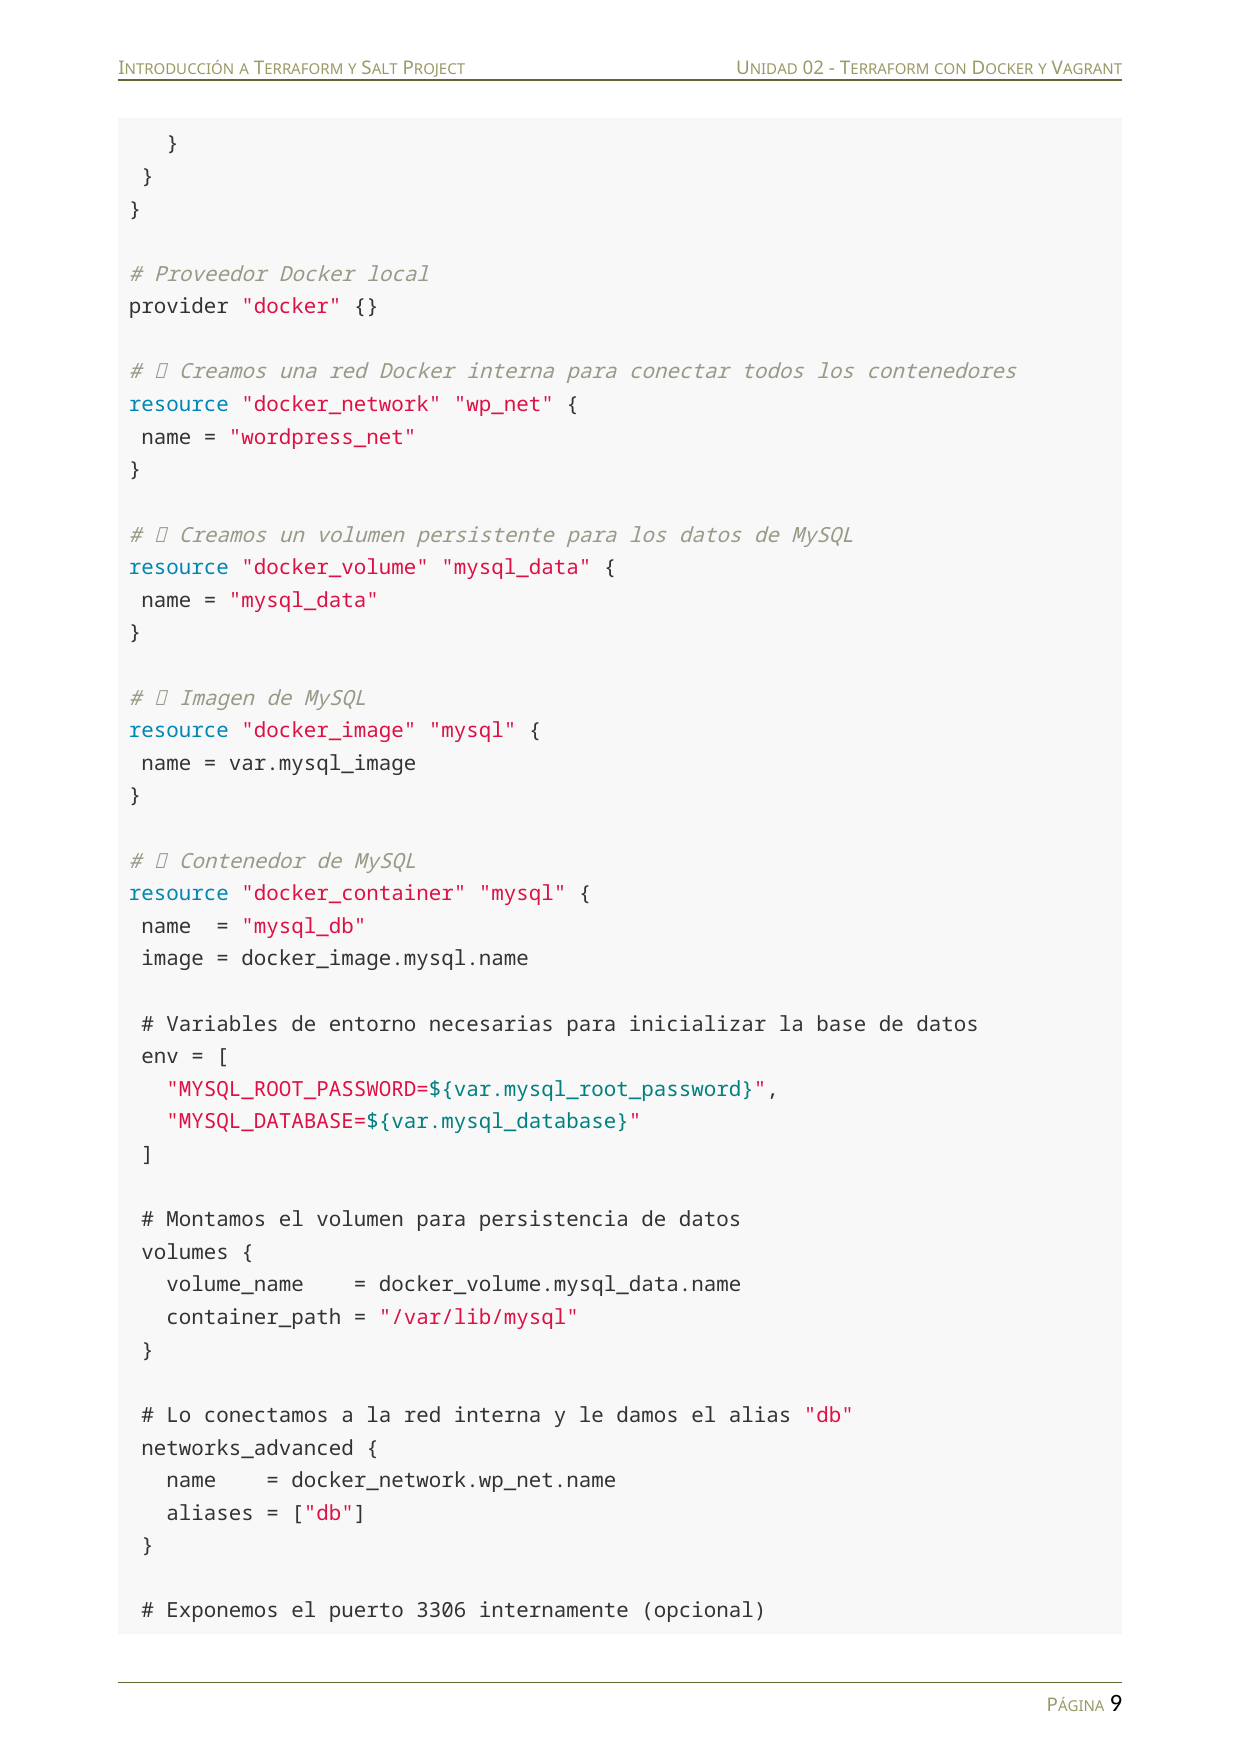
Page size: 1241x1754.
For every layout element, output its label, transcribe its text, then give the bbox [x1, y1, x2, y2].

table_header } } } # Proveedor Docker local provider "docker" {} # 📡 Creamos una red Docker interna para conectar todos los contenedores resource "docker_network" "wp_net" { name = "wordpress_net" } # 💾 Creamos un volumen persistente para los datos de MySQL resource "docker_volume" "mysql_data" { name = "mysql_data" } # 🐬 Imagen de MySQL resource "docker_image" "mysql" { name = var.mysql_image } # 🐬 Contenedor de MySQL resource "docker_container" "mysql" { name = "mysql_db" image = docker_image.mysql.name # Variables de entorno necesarias para inicializar la base de datos env = [ "MYSQL_ROOT_PASSWORD=${var.mysql_root_password}", "MYSQL_DATABASE=${var.mysql_database}" ] # Montamos el volumen para persistencia de datos volumes { volume_name = docker_volume.mysql_data.name container_path = "/var/lib/mysql" } # Lo conectamos a la red interna y le damos el alias "db" networks_advanced { name = docker_network.wp_net.name aliases = ["db"] } # Exponemos el puerto 3306 internamente (opcional) [118, 118, 1122, 1634]
